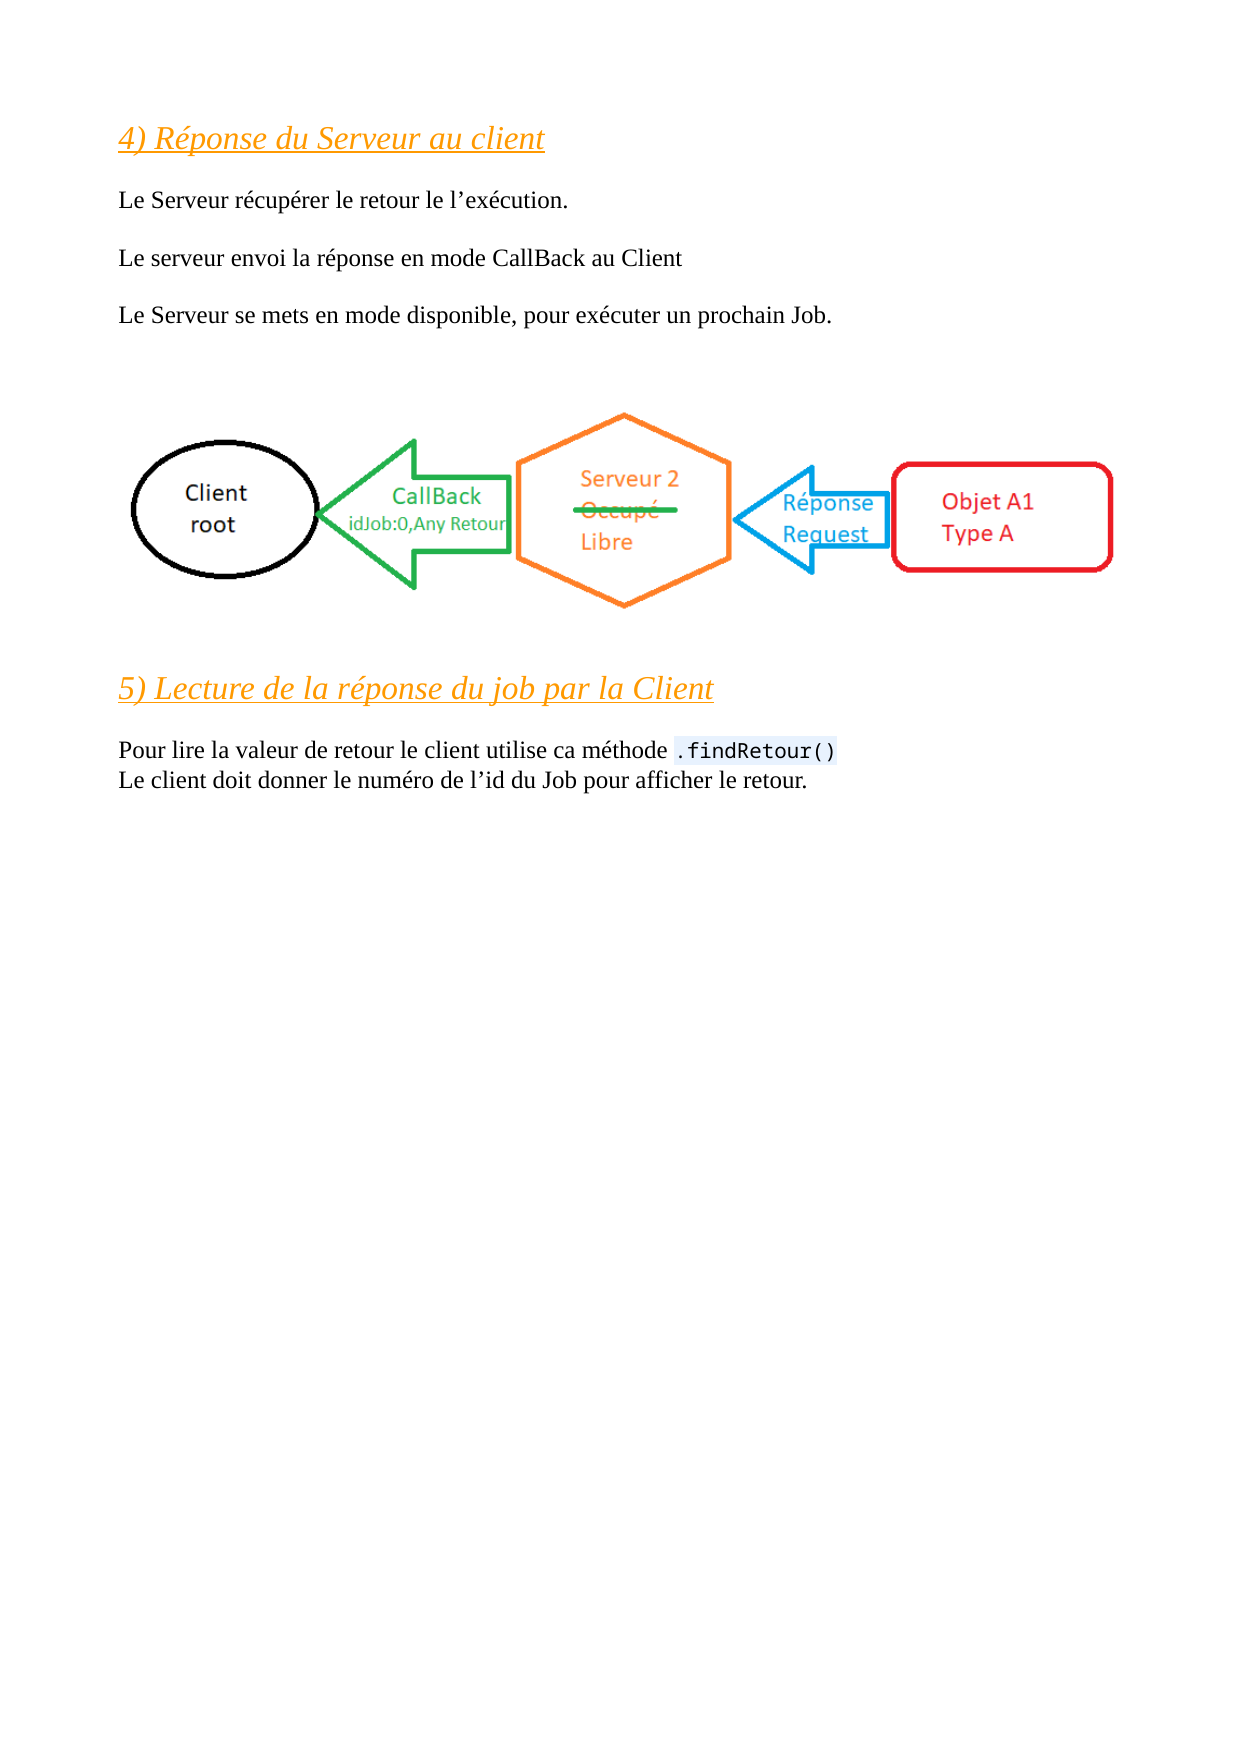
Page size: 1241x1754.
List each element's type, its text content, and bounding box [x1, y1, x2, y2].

text 4) Réponse du Serveur au client [118, 118, 1122, 156]
text Le client doit donner le numéro de l’id du Job pour afficher le retour. [118, 765, 1122, 794]
text Le serveur envoi la réponse en mode CallBack au Client [118, 243, 1122, 271]
text Pour lire la valeur de retour le client utilise ca méthode .findRetour() [118, 735, 1122, 765]
text 5) Lecture de la réponse du job par la Client [118, 668, 1122, 707]
text Le Serveur se mets en mode disponible, pour exécuter un prochain Job. [118, 300, 1122, 329]
text Le Serveur récupérer le retour le l’exécution. [118, 185, 1122, 214]
